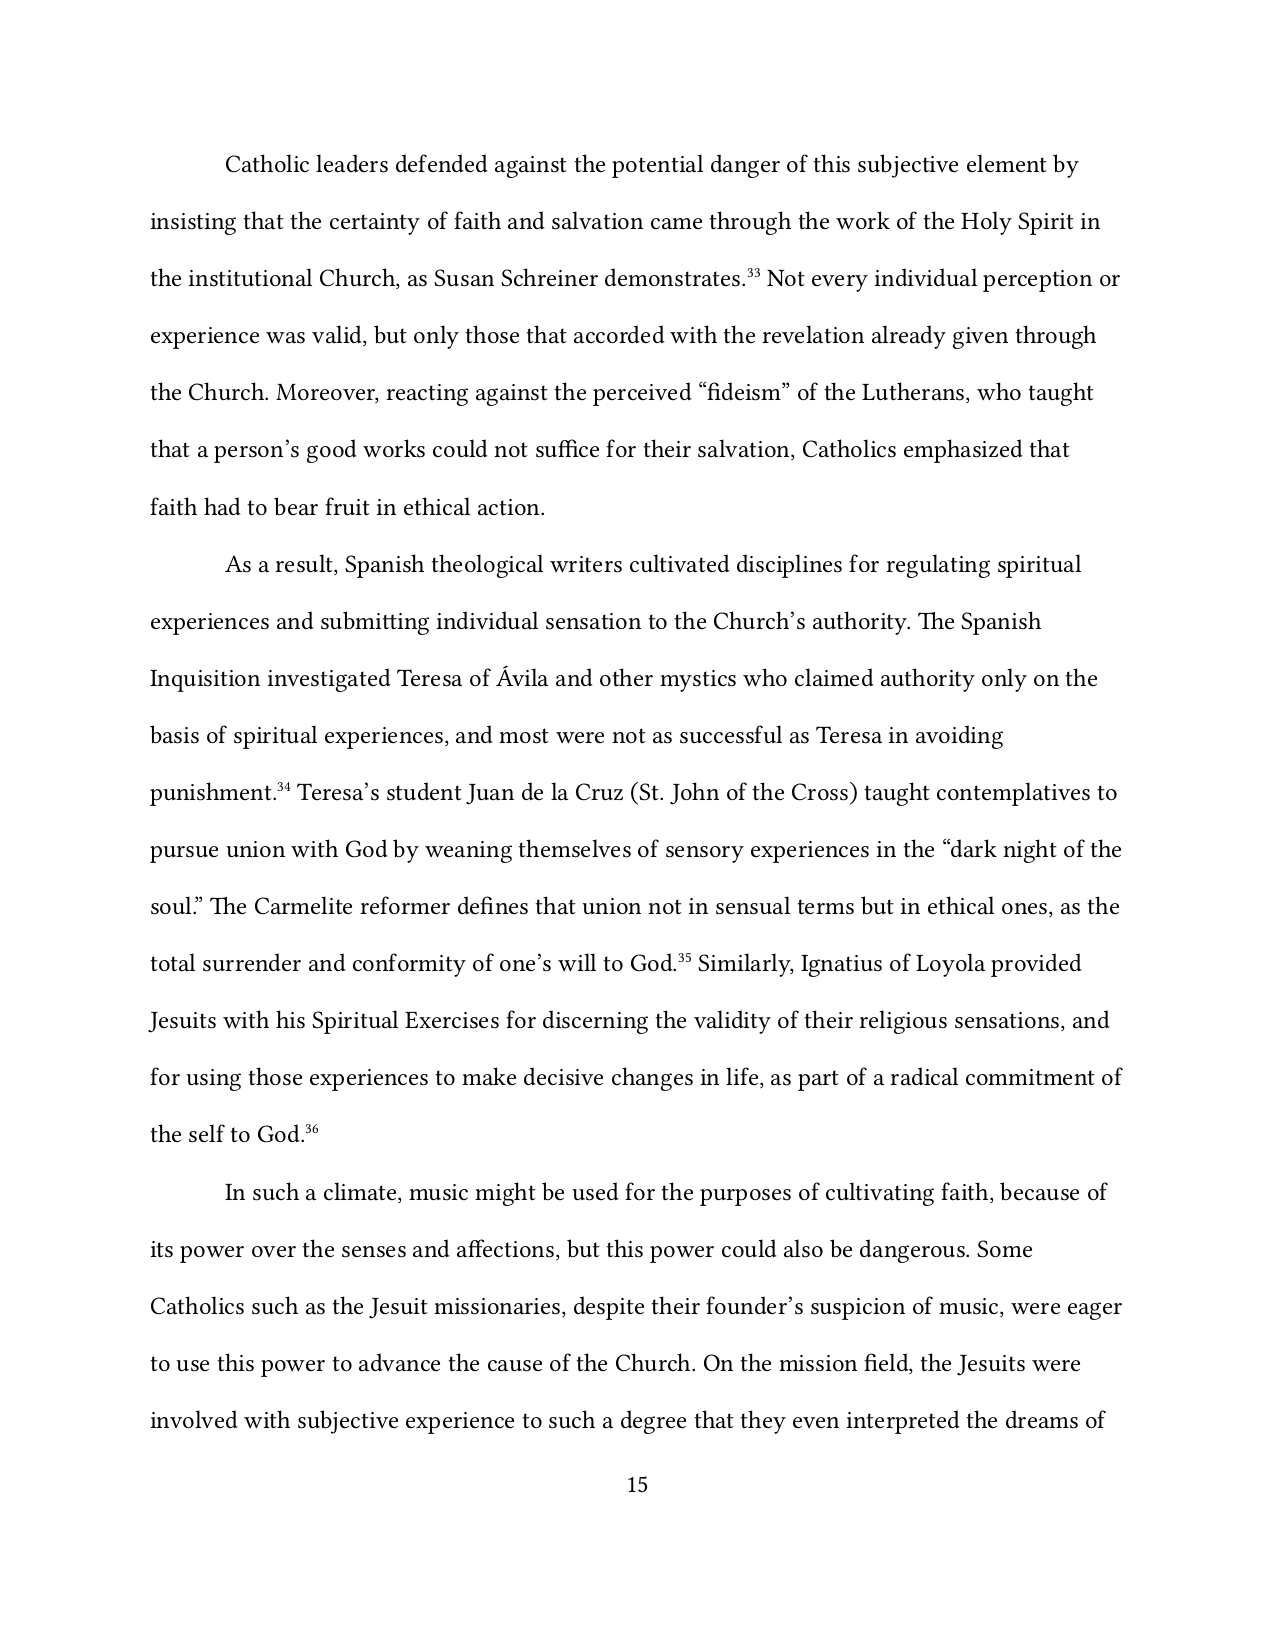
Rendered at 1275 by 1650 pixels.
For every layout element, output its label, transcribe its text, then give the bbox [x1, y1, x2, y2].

text As a result, Spanish theological writers cultivated disciplines for regulating spiritual experiences and submitting individual sensation to the Church’s authority. The Spanish Inquisition investigated Teresa of Ávila and other mystics who claimed authority only on the basis of spiritual experiences, and most were not as successful as Teresa in avoiding punishment. Teresa’s student Juan de la Cruz (St. John of the Cross) taught contemplatives to pursue union with God by weaning themselves of sensory experiences in the “dark night of the soul.” The Carmelite reformer defines that union not in sensual terms but in ethical ones, as the total surrender and conformity of one’s will to God. Similarly, Ignatius of Loyola provided Jesuits with his Spiritual Exercises for discerning the validity of their religious sensations, and for using those experiences to make decisive changes in life, as part of a radical commitment of the self to God. [150, 549, 1125, 1149]
text In such a climate, music might be used for the purposes of cultivating faith, because of its power over the senses and affections, but this power could also be dangerous. Some Catholics such as the Jesuit missionaries, despite their founder’s suspicion of music, were eager to use this power to advance the cause of the Church. On the mission field, the Jesuits were involved with subjective experience to such a degree that they even interpreted the dreams of [150, 1177, 1125, 1434]
text Catholic leaders defended against the potential danger of this subjective element by insisting that the certainty of faith and salvation came through the work of the Holy Spirit in the institutional Church, as Susan Schreiner demonstrates. Not every individual perception or experience was valid, but only those that accorded with the revelation already given through the Church. Moreover, reacting against the perceived “fideism” of the Lutherans, who taught that a person’s good works could not suffice for their salvation, Catholics emphasized that faith had to bear fruit in ethical action. [150, 150, 1125, 521]
